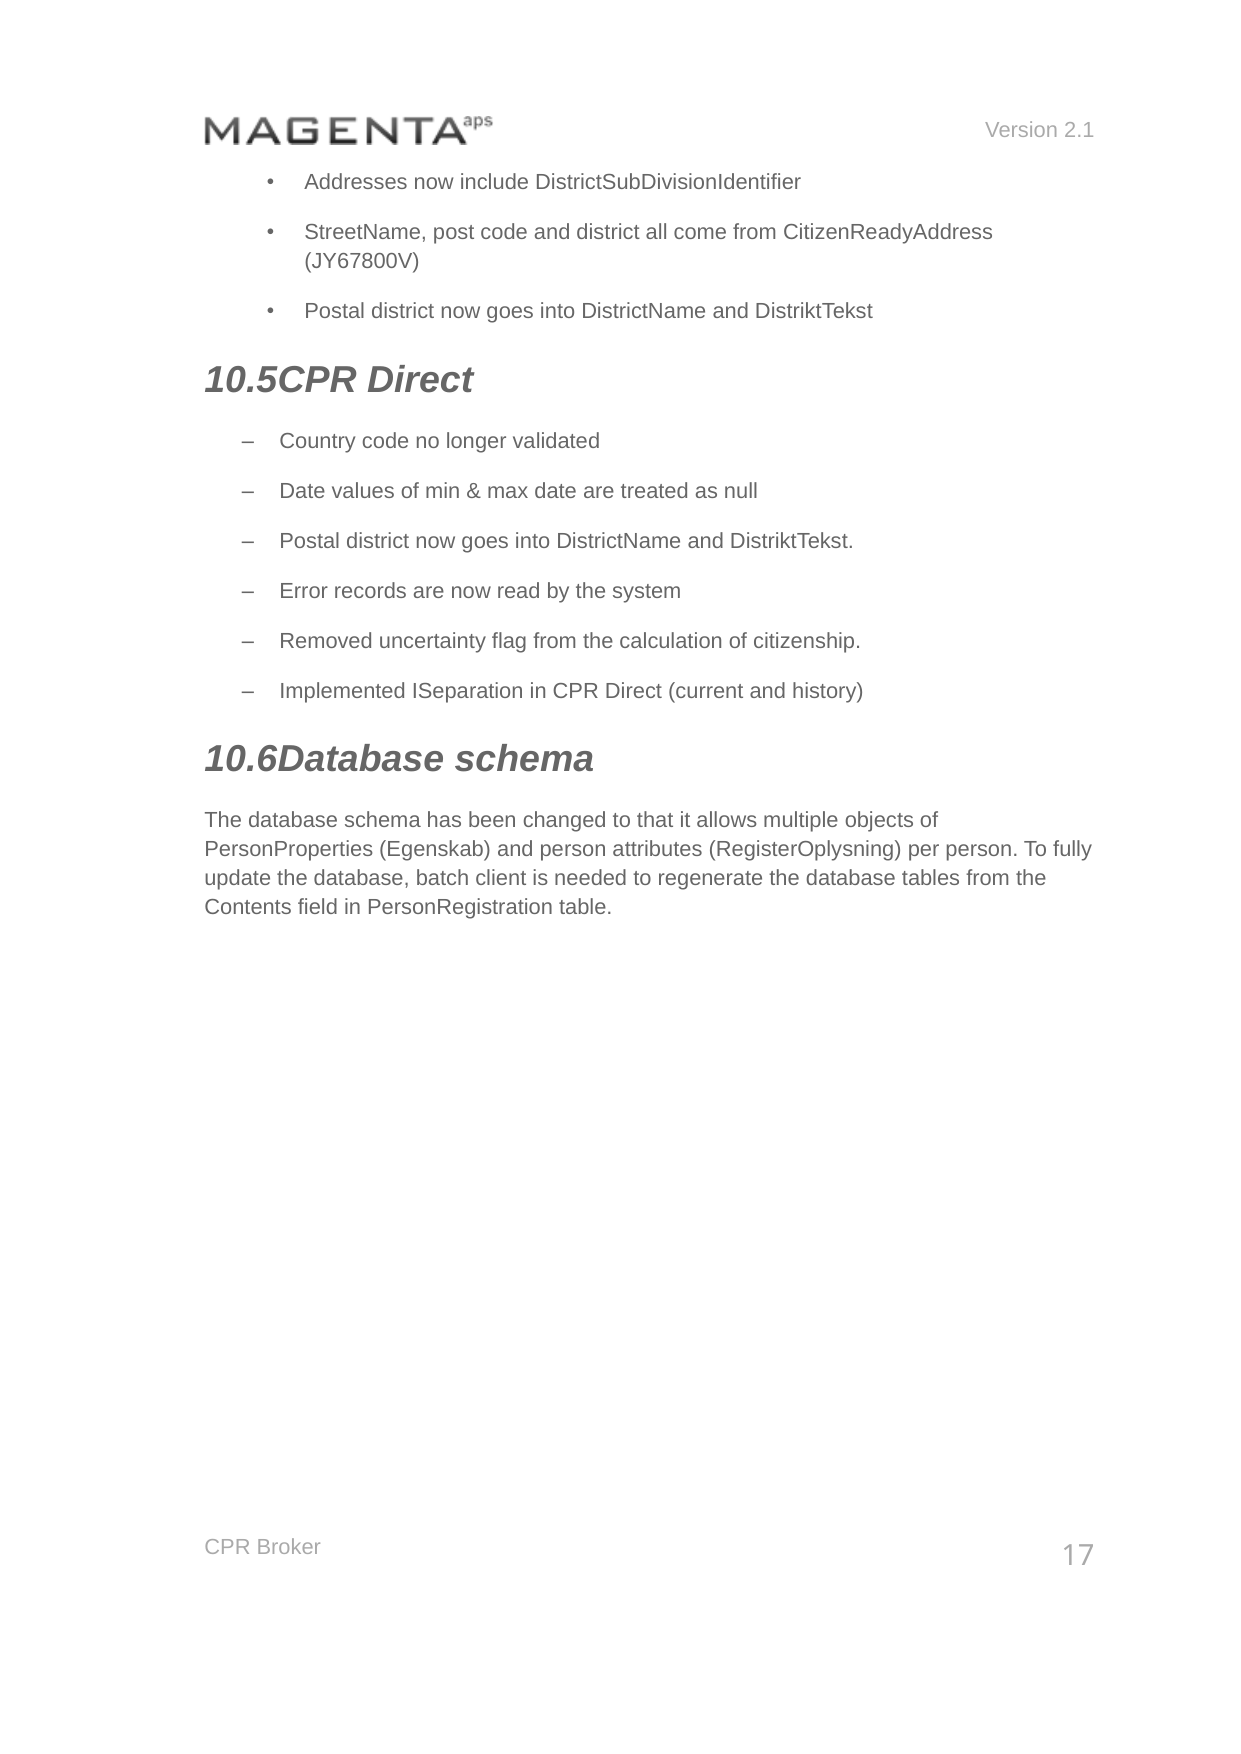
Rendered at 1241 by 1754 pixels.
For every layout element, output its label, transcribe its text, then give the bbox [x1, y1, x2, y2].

picture [204, 116, 494, 145]
subtitle CPR Direct [204, 346, 1094, 404]
text The database schema has been changed to that it allows multiple objects of PersonProperties (Egenskab) and person attributes (RegisterOplysning) per person. To fully update the database, batch client is needed to regenerate the database tables from the Contents field in PersonRegistration table. [204, 804, 1094, 921]
list Removed uncertainty flag from the calculation of citizenship. [242, 625, 1094, 654]
list Date values of min & max date are treated as null [242, 475, 1094, 504]
list Error records are now read by the system [242, 575, 1094, 604]
subtitle Database schema [204, 725, 1094, 783]
list StreetName, post code and district all come from CitizenReadyAddress (JY67800V) [267, 216, 1094, 275]
list Addresses now include DistrictSubDivisionIdentifier [267, 166, 1094, 196]
list Implemented ISeparation in CPR Direct (current and history) [242, 675, 1094, 704]
list Postal district now goes into DistrictName and DistriktTekst [267, 296, 1094, 325]
list Country code no longer validated [242, 425, 1094, 454]
list Postal district now goes into DistrictName and DistriktTekst. [242, 525, 1094, 554]
